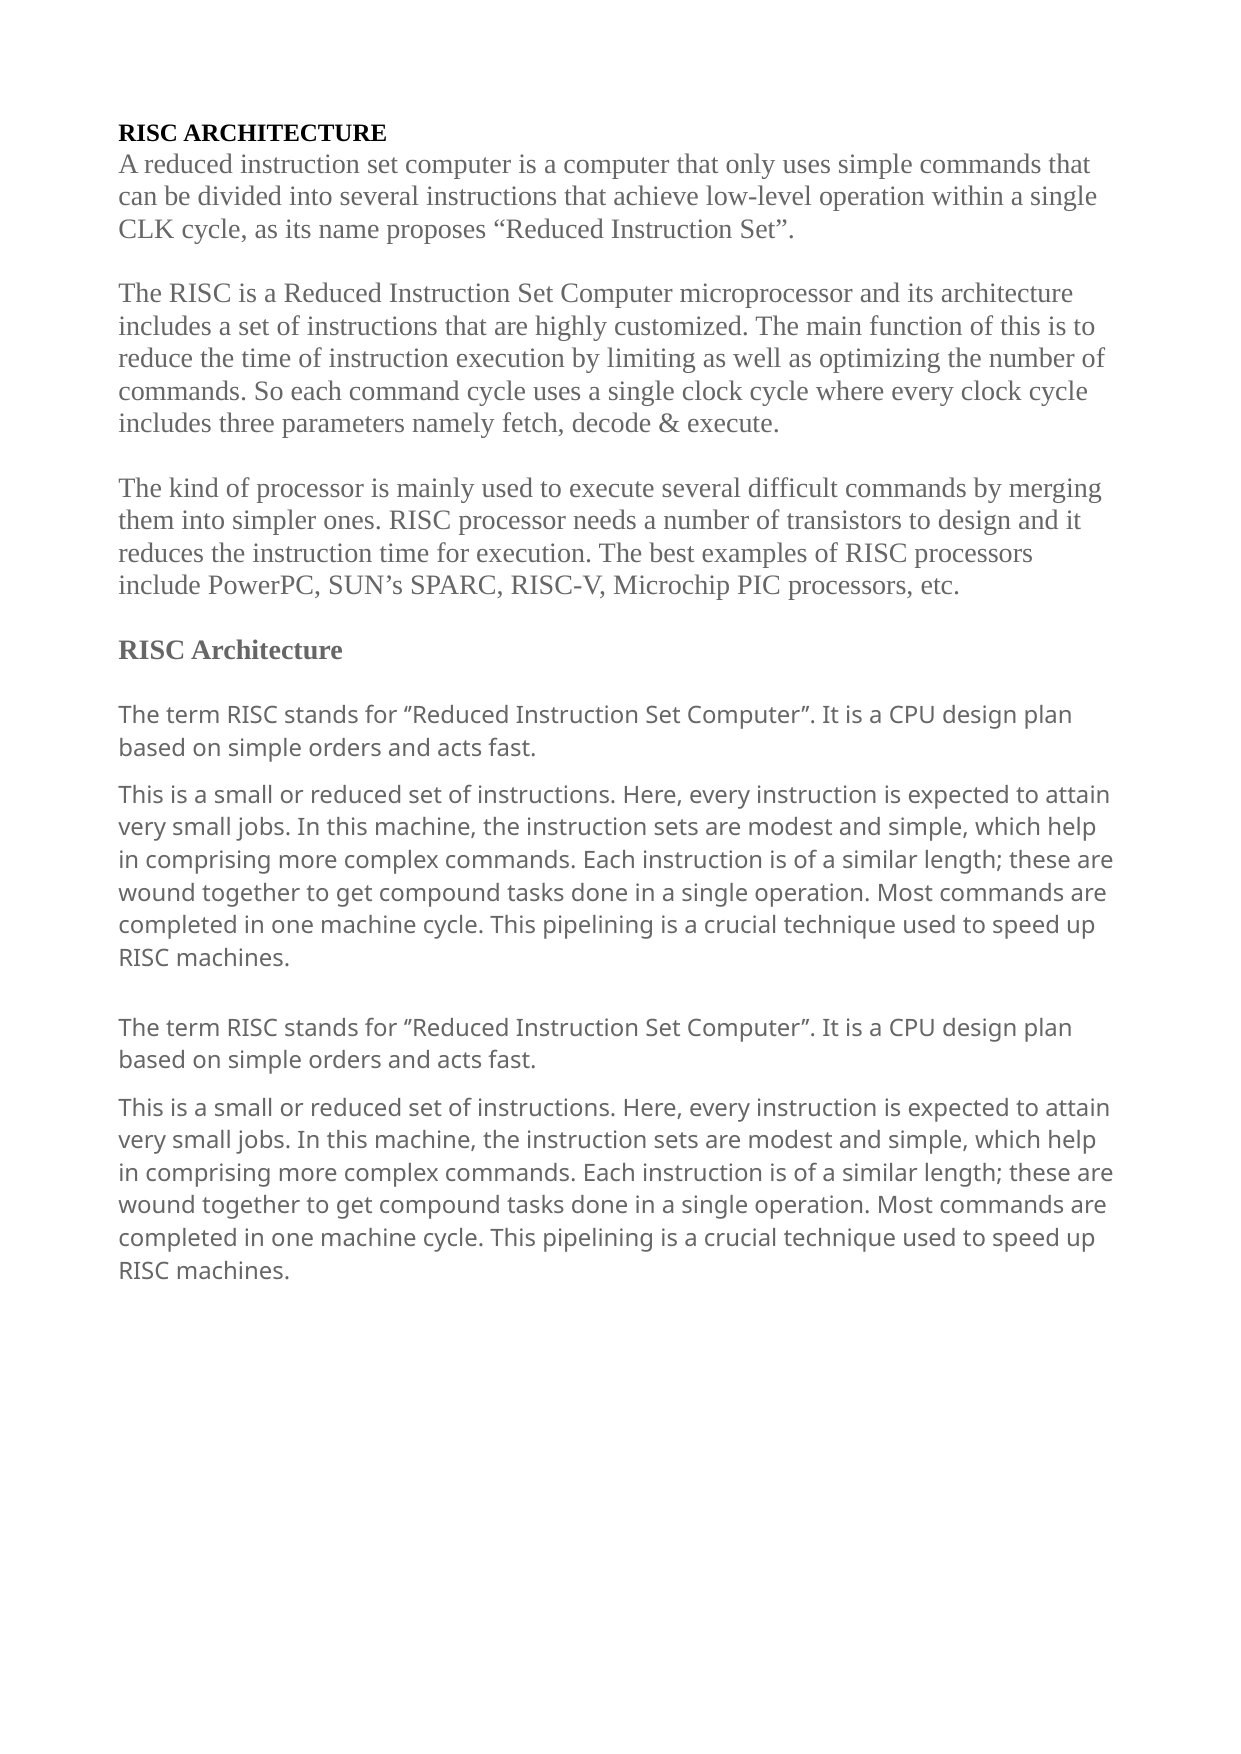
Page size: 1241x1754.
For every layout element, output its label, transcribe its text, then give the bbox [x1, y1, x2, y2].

text The term RISC stands for ‘’Reduced Instruction Set Computer’’. It is a CPU design plan based on simple orders and acts fast. [118, 698, 1122, 763]
text The term RISC stands for ‘’Reduced Instruction Set Computer’’. It is a CPU design plan based on simple orders and acts fast. [118, 1011, 1122, 1076]
text This is a small or reduced set of instructions. Here, every instruction is expected to attain very small jobs. In this machine, the instruction sets are modest and simple, which help in comprising more complex commands. Each instruction is of a similar length; these are wound together to get compound tasks done in a single operation. Most commands are completed in one machine cycle. This pipelining is a crucial technique used to speed up RISC machines. [118, 778, 1122, 973]
text The RISC is a Reduced Instruction Set Computer microprocessor and its architecture includes a set of instructions that are highly customized. The main function of this is to reduce the time of instruction execution by limiting as well as optimizing the number of commands. So each command cycle uses a single clock cycle where every clock cycle includes three parameters namely fetch, decode & execute. [118, 276, 1122, 438]
text A reduced instruction set computer is a computer that only uses simple commands that can be divided into several instructions that achieve low-level operation within a single CLK cycle, as its name proposes “Reduced Instruction Set”. [118, 147, 1122, 244]
text RISC ARCHITECTURE [118, 118, 1122, 147]
text The kind of processor is mainly used to execute several difficult commands by merging them into simpler ones. RISC processor needs a number of transistors to design and it reduces the instruction time for execution. The best examples of RISC processors include PowerPC, SUN’s SPARC, RISC-V, Microchip PIC processors, etc. [118, 471, 1122, 600]
text RISC Architecture [118, 633, 1122, 665]
text This is a small or reduced set of instructions. Here, every instruction is expected to attain very small jobs. In this machine, the instruction sets are modest and simple, which help in comprising more complex commands. Each instruction is of a similar length; these are wound together to get compound tasks done in a single operation. Most commands are completed in one machine cycle. This pipelining is a crucial technique used to speed up RISC machines. [118, 1091, 1122, 1286]
